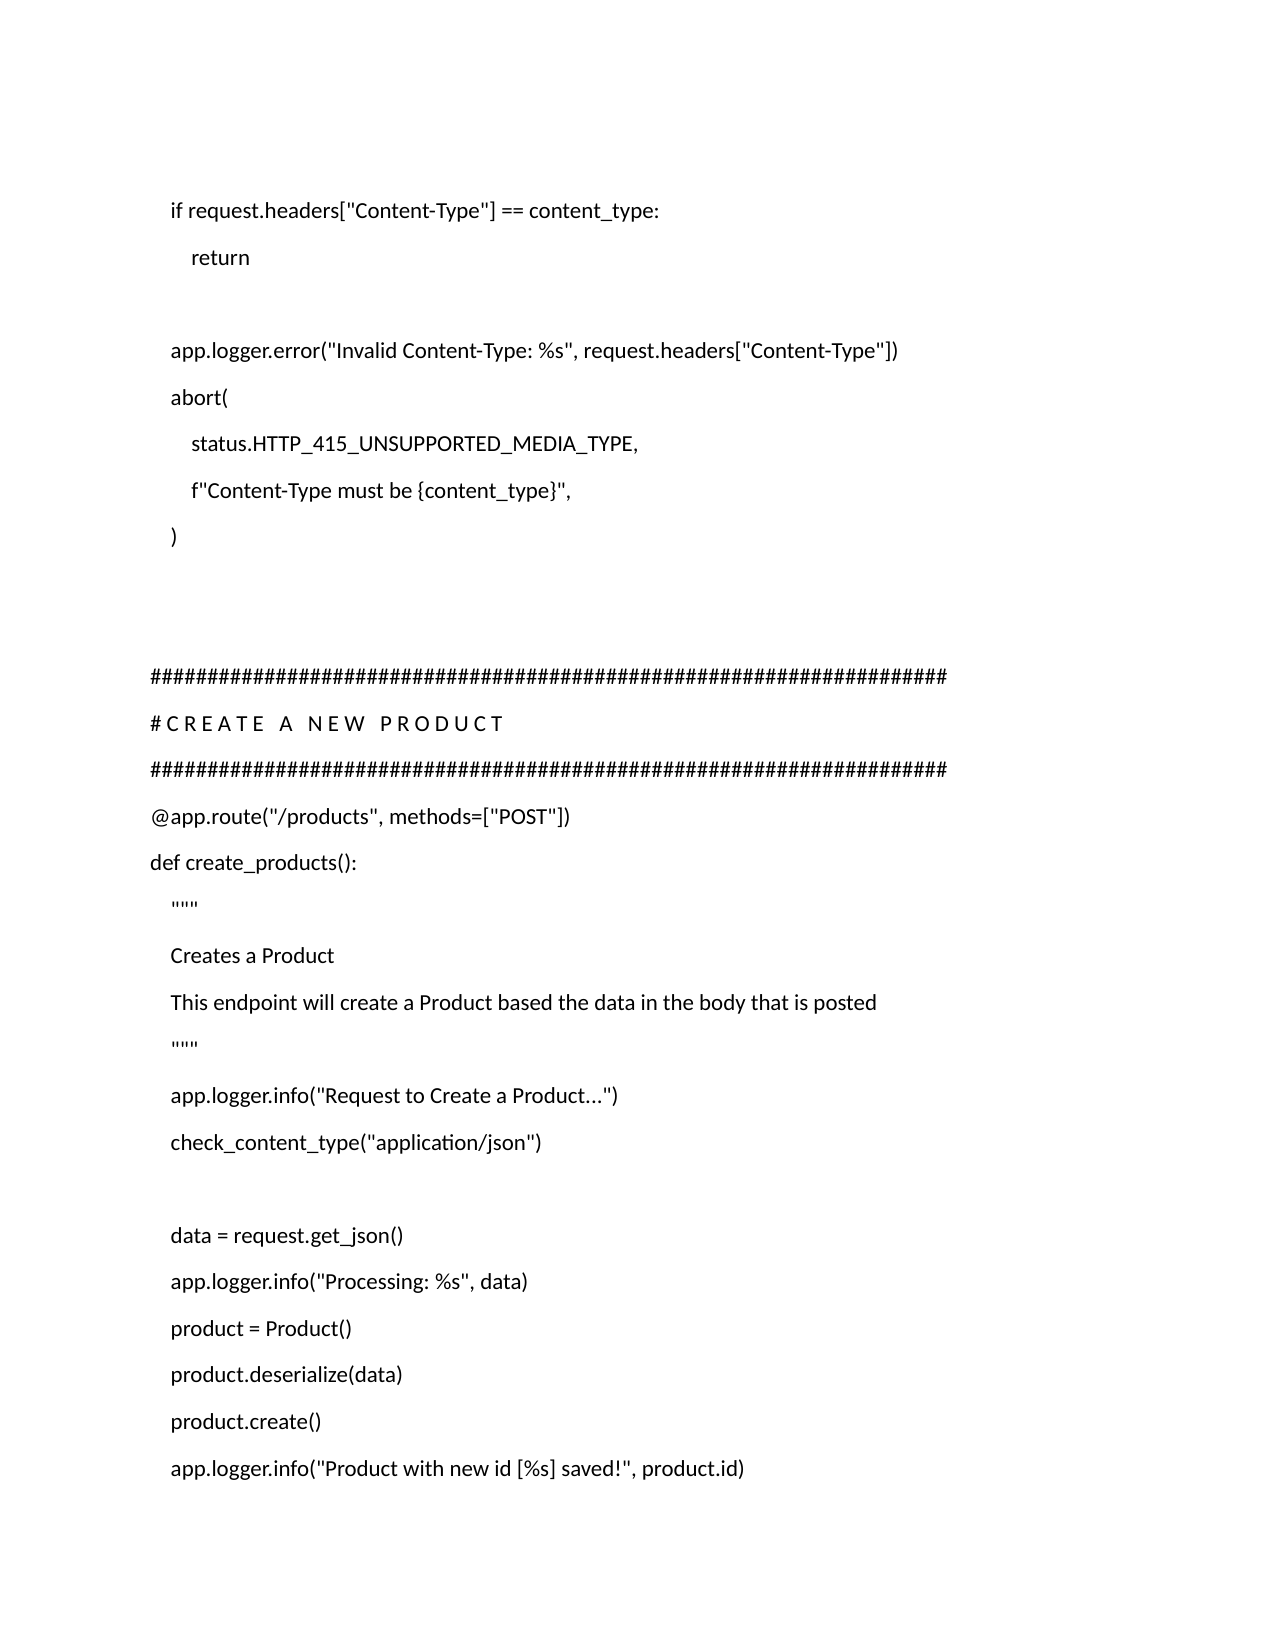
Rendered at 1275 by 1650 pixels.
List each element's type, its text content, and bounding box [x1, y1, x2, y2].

text ###################################################################### [150, 662, 1125, 690]
text data = request.get_json() [150, 1221, 1125, 1249]
text ###################################################################### [150, 755, 1125, 783]
text app.logger.info("Product with new id [%s] saved!", product.id) [150, 1454, 1125, 1482]
text def create_products(): [150, 848, 1125, 876]
text f"Content-Type must be {content_type}", [150, 476, 1125, 504]
text ) [150, 522, 1125, 551]
text app.logger.info("Request to Create a Product...") [150, 1081, 1125, 1109]
text check_content_type("application/json") [150, 1128, 1125, 1156]
text if request.headers["Content-Type"] == content_type: [150, 197, 1125, 224]
text """ [150, 1035, 1125, 1063]
text status.HTTP_415_UNSUPPORTED_MEDIA_TYPE, [150, 429, 1125, 457]
text product.deserialize(data) [150, 1361, 1125, 1389]
text product = Product() [150, 1314, 1125, 1342]
text abort( [150, 383, 1125, 411]
text """ [150, 895, 1125, 923]
text app.logger.info("Processing: %s", data) [150, 1267, 1125, 1296]
text # C R E A T E A N E W P R O D U C T [150, 709, 1125, 737]
text This endpoint will create a Product based the data in the body that is posted [150, 988, 1125, 1016]
text app.logger.error("Invalid Content-Type: %s", request.headers["Content-Type"]) [150, 336, 1125, 364]
text @app.route("/products", methods=["POST"]) [150, 802, 1125, 830]
text product.create() [150, 1407, 1125, 1435]
text return [150, 243, 1125, 271]
text Creates a Product [150, 942, 1125, 969]
